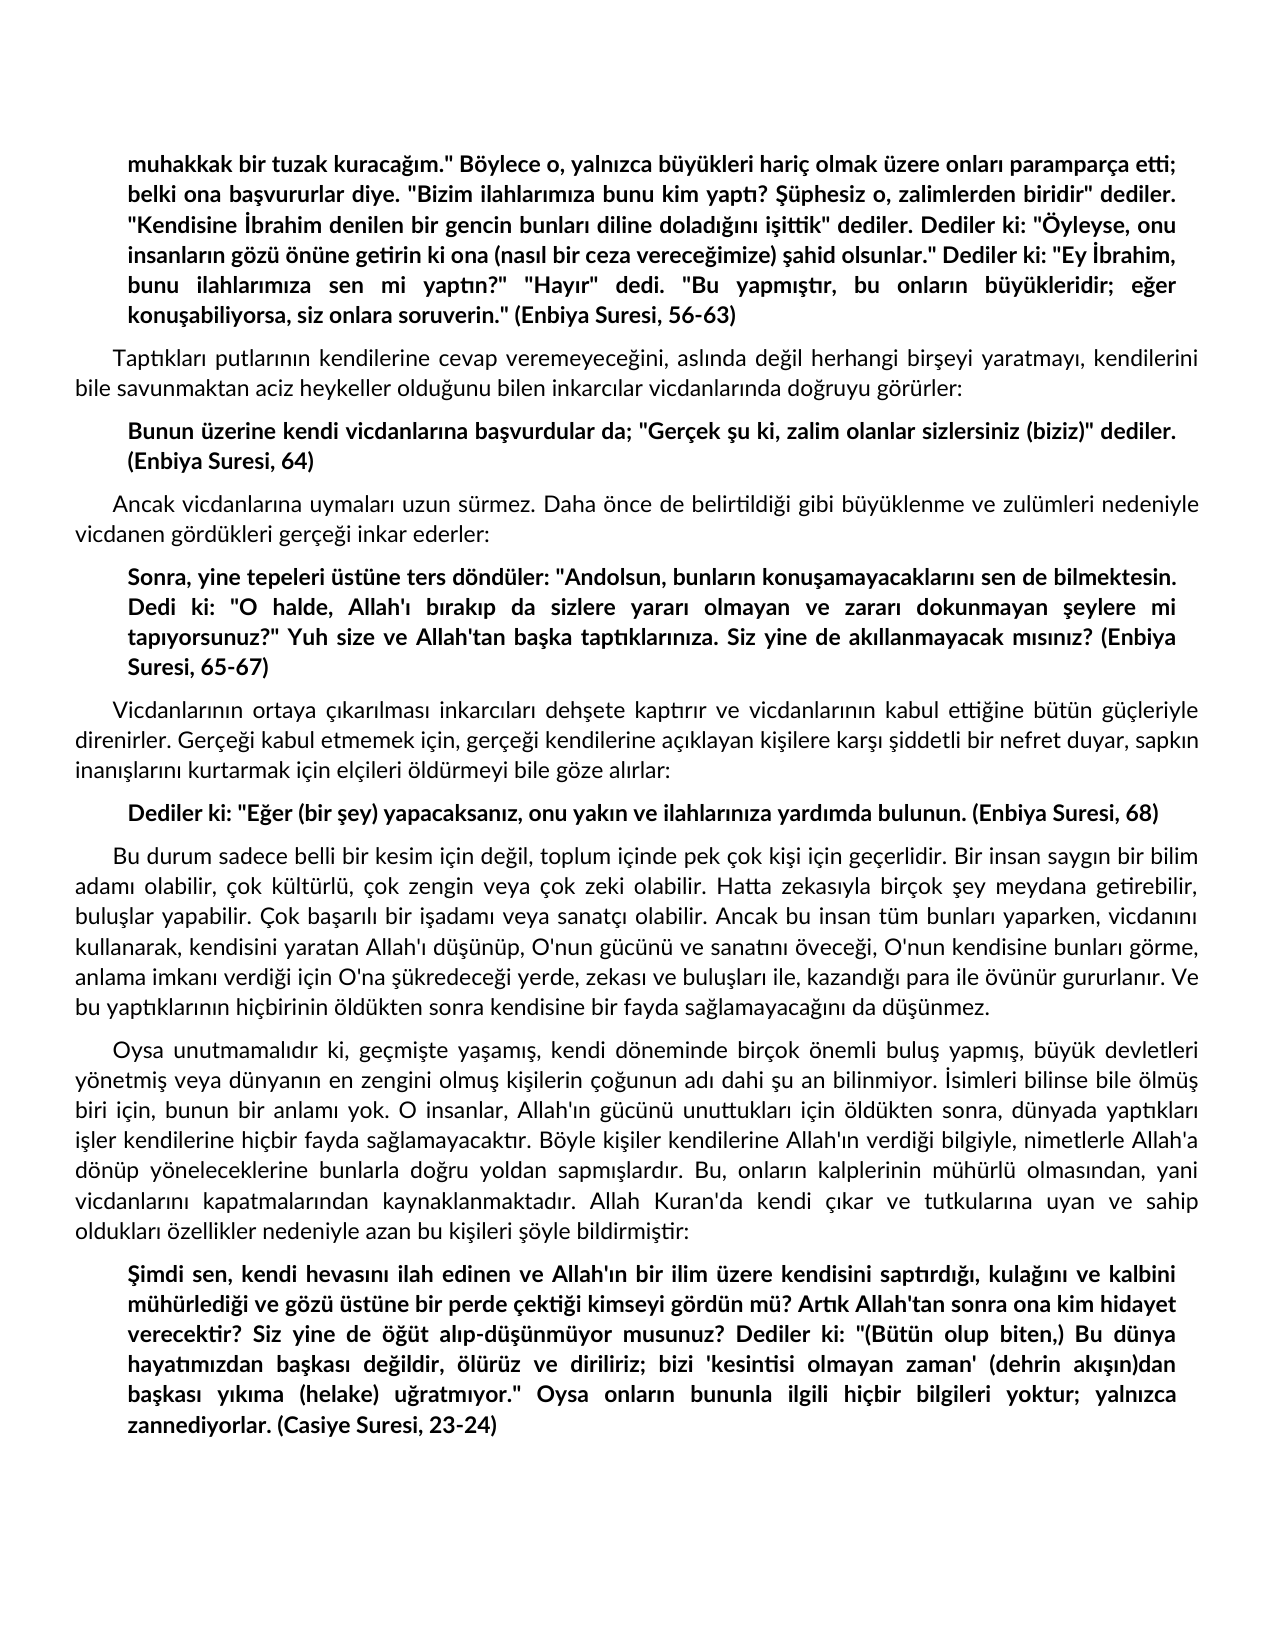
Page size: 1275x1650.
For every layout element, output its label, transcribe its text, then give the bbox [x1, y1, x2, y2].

text Dediler ki: "Eğer (bir şey) yapacaksanız, onu yakın ve ilahlarınıza yardımda bulunun. (Enbiya Suresi, 68) [127, 799, 1177, 826]
text Bunun üzerine kendi vicdanlarına başvurdular da; "Gerçek şu ki, zalim olanlar sizlersiniz (biziz)" dediler. (Enbiya Suresi, 64) [127, 417, 1177, 474]
text Bu durum sadece belli bir kesim için değil, toplum içinde pek çok kişi için geçerlidir. Bir insan saygın bir bilim adamı olabilir, çok kültürlü, çok zengin veya çok zeki olabilir. Hatta zekasıyla birçok şey meydana getirebilir, buluşlar yapabilir. Çok başarılı bir işadamı veya sanatçı olabilir. Ancak bu insan tüm bunları yaparken, vicdanını kullanarak, kendisini yaratan Allah'ı düşünüp, O'nun gücünü ve sanatını öveceği, O'nun kendisine bunları görme, anlama imkanı verdiği için O'na şükredeceği yerde, zekası ve buluşları ile, kazandığı para ile övünür gururlanır. Ve bu yaptıklarının hiçbirinin öldükten sonra kendisine bir fayda sağlamayacağını da düşünmez. [75, 842, 1200, 1020]
text Taptıkları putlarının kendilerine cevap veremeyeceğini, aslında değil herhangi birşeyi yaratmayı, kendilerini bile savunmaktan aciz heykeller olduğunu bilen inkarcılar vicdanlarında doğruyu görürler: [75, 344, 1200, 401]
text Oysa unutmamalıdır ki, geçmişte yaşamış, kendi döneminde birçok önemli buluş yapmış, büyük devletleri yönetmiş veya dünyanın en zengini olmuş kişilerin çoğunun adı dahi şu an bilinmiyor. İsimleri bilinse bile ölmüş biri için, bunun bir anlamı yok. O insanlar, Allah'ın gücünü unuttukları için öldükten sonra, dünyada yaptıkları işler kendilerine hiçbir fayda sağlamayacaktır. Böyle kişiler kendilerine Allah'ın verdiği bilgiyle, nimetlerle Allah'a dönüp yöneleceklerine bunlarla doğru yoldan sapmışlardır. Bu, onların kalplerinin mühürlü olmasından, yani vicdanlarını kapatmalarından kaynaklanmaktadır. Allah Kuran'da kendi çıkar ve tutkularına uyan ve sahip oldukları özellikler nedeniyle azan bu kişileri şöyle bildirmiştir: [75, 1035, 1200, 1244]
text Ancak vicdanlarına uymaları uzun sürmez. Daha önce de belirtildiği gibi büyüklenme ve zulümleri nedeniyle vicdanen gördükleri gerçeği inkar ederler: [75, 489, 1200, 547]
text Sonra, yine tepeleri üstüne ters döndüler: "Andolsun, bunların konuşamayacaklarını sen de bilmektesin. Dedi ki: "O halde, Allah'ı bırakıp da sizlere yararı olmayan ve zararı dokunmayan şeylere mi tapıyorsunuz?" Yuh size ve Allah'tan başka taptıklarınıza. Siz yine de akıllanmayacak mısınız? (Enbiya Suresi, 65-67) [127, 562, 1177, 681]
text muhakkak bir tuzak kuracağım." Böylece o, yalnızca büyükleri hariç olmak üzere onları paramparça etti; belki ona başvururlar diye. "Bizim ilahlarımıza bunu kim yaptı? Şüphesiz o, zalimlerden biridir" dediler. "Kendisine İbrahim denilen bir gencin bunları diline doladığını işittik" dediler. Dediler ki: "Öyleyse, onu insanların gözü önüne getirin ki ona (nasıl bir ceza vereceğimize) şahid olsunlar." Dediler ki: "Ey İbrahim, bunu ilahlarımıza sen mi yaptın?" "Hayır" dedi. "Bu yapmıştır, bu onların büyükleridir; eğer konuşabiliyorsa, siz onlara soruverin." (Enbiya Suresi, 56-63) [127, 150, 1177, 328]
text Vicdanlarının ortaya çıkarılması inkarcıları dehşete kaptırır ve vicdanlarının kabul ettiğine bütün güçleriyle direnirler. Gerçeği kabul etmemek için, gerçeği kendilerine açıklayan kişilere karşı şiddetli bir nefret duyar, sapkın inanışlarını kurtarmak için elçileri öldürmeyi bile göze alırlar: [75, 696, 1200, 784]
text Şimdi sen, kendi hevasını ilah edinen ve Allah'ın bir ilim üzere kendisini saptırdığı, kulağını ve kalbini mühürlediği ve gözü üstüne bir perde çektiği kimseyi gördün mü? Artık Allah'tan sonra ona kim hidayet verecektir? Siz yine de öğüt alıp-düşünmüyor musunuz? Dediler ki: "(Bütün olup biten,) Bu dünya hayatımızdan başkası değildir, ölürüz ve diriliriz; bizi 'kesintisi olmayan zaman' (dehrin akışın)dan başkası yıkıma (helake) uğratmıyor." Oysa onların bununla ilgili hiçbir bilgileri yoktur; yalnızca zannediyorlar. (Casiye Suresi, 23-24) [127, 1259, 1177, 1438]
